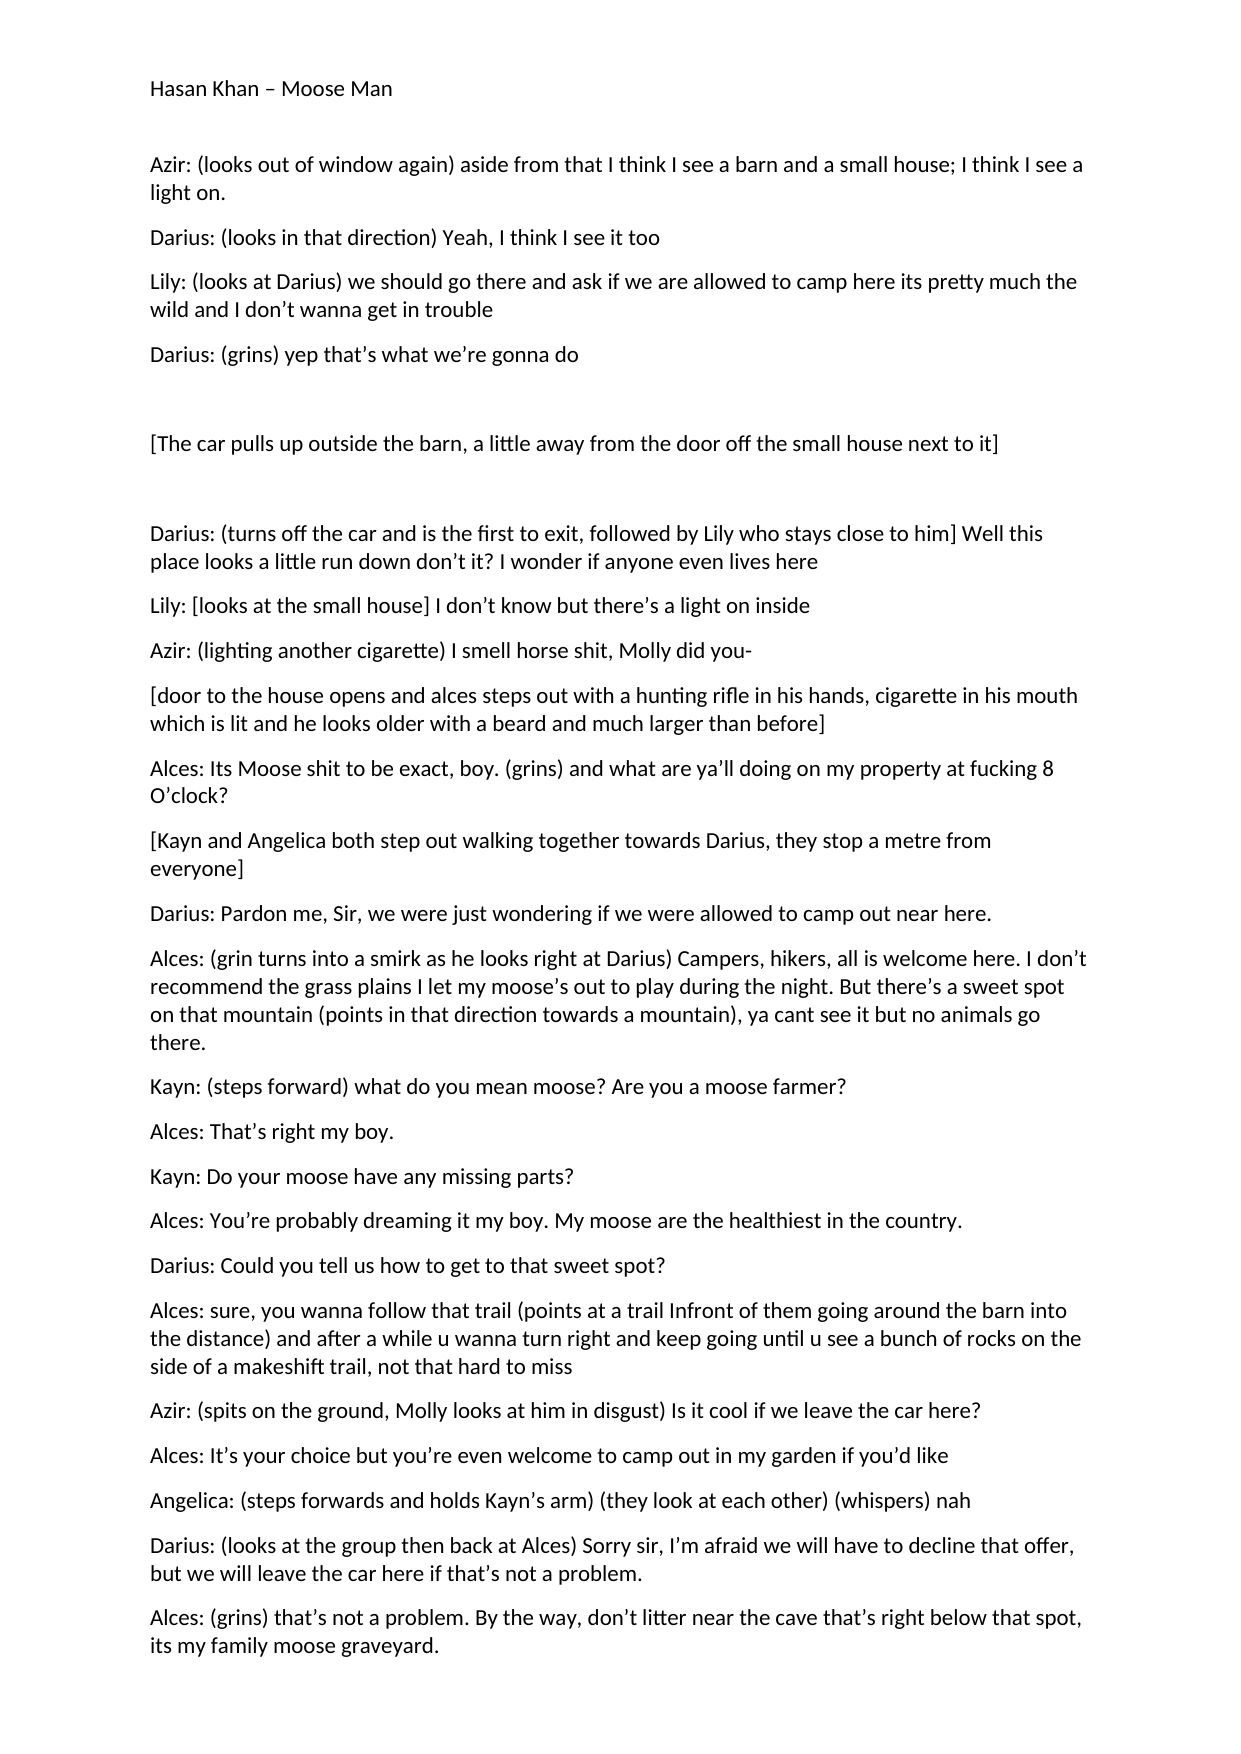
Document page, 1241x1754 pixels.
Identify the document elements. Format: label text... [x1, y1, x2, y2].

text Darius: Pardon me, Sir, we were just wondering if we were allowed to camp out near here. [150, 899, 1090, 927]
text Alces: Its Moose shit to be exact, boy. (grins) and what are ya’ll doing on my property at fucking 8 O’clock? [150, 754, 1090, 810]
text Azir: (spits on the ground, Molly looks at him in disgust) Is it cool if we leave the car here? [150, 1397, 1090, 1425]
text [door to the house opens and alces steps out with a hunting rifle in his hands, cigarette in his mouth which is lit and he looks older with a beard and much larger than before] [150, 681, 1090, 737]
text [Kayn and Angelica both step out walking together towards Darius, they stop a metre from everyone] [150, 826, 1090, 882]
text Azir: (looks out of window again) aside from that I think I see a barn and a small house; I think I see a light on. [150, 150, 1090, 206]
text Kayn: Do your moose have any missing parts? [150, 1162, 1090, 1190]
text Darius: (turns off the car and is the first to exit, followed by Lily who stays close to him] Well this place looks a little run down don’t it? I wonder if anyone even lives here [150, 519, 1090, 575]
text [The car pulls up outside the barn, a little away from the door off the small house next to it] [150, 429, 1090, 457]
text Alces: (grins) that’s not a problem. By the way, don’t litter near the cave that’s right below that spot, its my family moose graveyard. [150, 1603, 1090, 1659]
text Lily: (looks at Darius) we should go there and ask if we are allowed to camp here its pretty much the wild and I don’t wanna get in trouble [150, 267, 1090, 323]
text Darius: (looks at the group then back at Alces) Sorry sir, I’m afraid we will have to decline that offer, but we will leave the car here if that’s not a problem. [150, 1531, 1090, 1587]
text Alces: That’s right my boy. [150, 1117, 1090, 1145]
text Lily: [looks at the small house] I don’t know but there’s a light on inside [150, 592, 1090, 619]
text Darius: (grins) yep that’s what we’re gonna do [150, 340, 1090, 368]
text Darius: Could you tell us how to get to that sweet spot? [150, 1251, 1090, 1279]
text Alces: (grin turns into a smirk as he looks right at Darius) Campers, hikers, all is welcome here. I don’t recommend the grass plains I let my moose’s out to play during the night. But there’s a sweet spot on that mountain (points in that direction towards a mountain), ya cant see it but no animals go there. [150, 944, 1090, 1056]
text Alces: sure, you wanna follow that trail (points at a trail Infront of them going around the barn into the distance) and after a while u wanna turn right and keep going until u see a bunch of rocks on the side of a makeshift trail, not that hard to miss [150, 1296, 1090, 1380]
text Alces: It’s your choice but you’re even welcome to camp out in my garden if you’d like [150, 1441, 1090, 1469]
text Kayn: (steps forward) what do you mean moose? Are you a moose farmer? [150, 1072, 1090, 1101]
text Angelica: (steps forwards and holds Kayn’s arm) (they look at each other) (whispers) nah [150, 1486, 1090, 1514]
text Alces: You’re probably dreaming it my boy. My moose are the healthiest in the country. [150, 1207, 1090, 1234]
text Azir: (lighting another cigarette) I smell horse shit, Molly did you- [150, 636, 1090, 664]
text Darius: (looks in that direction) Yeah, I think I see it too [150, 223, 1090, 251]
